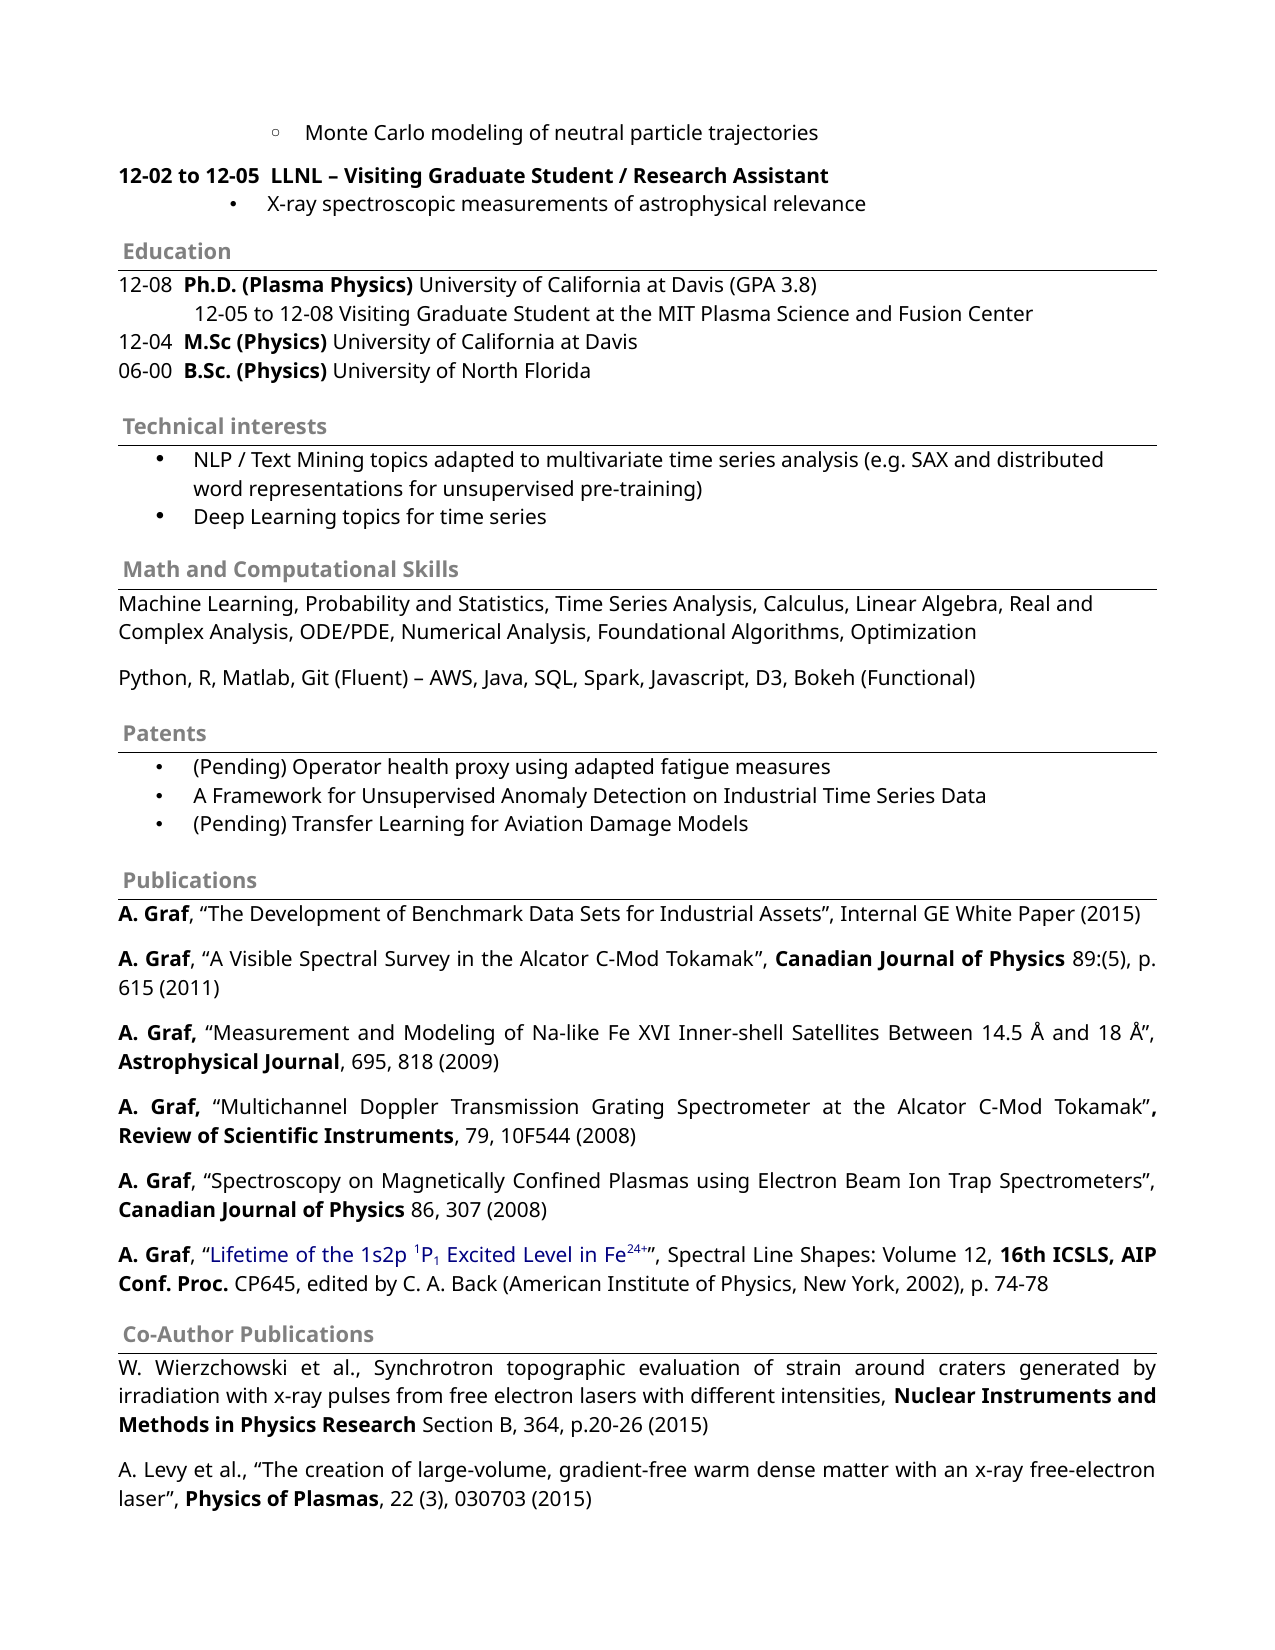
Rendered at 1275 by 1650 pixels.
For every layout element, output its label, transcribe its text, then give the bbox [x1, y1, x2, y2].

list (Pending) Transfer Learning for Aviation Damage Models [156, 809, 1157, 838]
list NLP / Text Mining topics adapted to multivariate time series analysis (e.g. SAX and distributed word representations for unsupervised pre-training) [156, 446, 1157, 502]
list Deep Learning topics for time series [156, 502, 1157, 531]
list Monte Carlo modeling of neutral particle trajectories [267, 118, 1157, 147]
text Education [118, 232, 1157, 270]
text A. Graf, “Multichannel Doppler Transmission Grating Spectrometer at the Alcator C-Mod Tokamak”, Review of Scientific Instruments, 79, 10F544 (2008) [118, 1092, 1157, 1149]
text Publications [118, 860, 1157, 899]
text 12-08 Ph.D. (Plasma Physics) University of California at Davis (GPA 3.8) [118, 271, 1157, 299]
text Machine Learning, Probability and Statistics, Time Series Analysis, Calculus, Linear Algebra, Real and Complex Analysis, ODE/PDE, Numerical Analysis, Foundational Algorithms, Optimization [118, 590, 1157, 646]
text 12-02 to 12-05 LLNL – Visiting Graduate Student / Research Assistant [118, 161, 1157, 189]
text Co-Author Publications [118, 1314, 1157, 1353]
text 12-04 M.Sc (Physics) University of California at Davis [118, 327, 1157, 356]
text Technical interests [118, 407, 1157, 445]
text A. Graf, “Measurement and Modeling of Na-like Fe XVI Inner-shell Satellites Between 14.5 Å and 18 Å”, Astrophysical Journal, 695, 818 (2009) [118, 1018, 1157, 1075]
list (Pending) Operator health proxy using adapted fatigue measures [156, 753, 1157, 781]
text Patents [118, 714, 1157, 752]
text W. Wierzchowski et al., Synchrotron topographic evaluation of strain around craters generated by irradiation with x-ray pulses from free electron lasers with different intensities, Nuclear Instruments and Methods in Physics Research Section B, 364, p.20-26 (2015) [118, 1354, 1157, 1438]
text A. Graf, “A Visible Spectral Survey in the Alcator C-Mod Tokamak”, Canadian Journal of Physics 89:(5), p. 615 (2011) [118, 944, 1157, 1001]
text 06-00 B.Sc. (Physics) University of North Florida [118, 356, 1157, 384]
text Math and Computational Skills [118, 550, 1157, 589]
text Python, R, Matlab, Git (Fluent) – AWS, Java, SQL, Spark, Javascript, D3, Bokeh (Functional) [118, 663, 1157, 691]
text A. Graf, “The Development of Benchmark Data Sets for Industrial Assets”, Internal GE White Paper (2015) [118, 900, 1157, 927]
text A. Graf, “Lifetime of the 1s2p 1P1 Excited Level in Fe24+”, Spectral Line Shapes: Volume 12, 16th ICSLS, AIP Conf. Proc. CP645, edited by C. A. Back (American Institute of Physics, New York, 2002), p. 74-78 [118, 1240, 1157, 1297]
text 12-05 to 12-08 Visiting Graduate Student at the MIT Plasma Science and Fusion Center [118, 299, 1157, 327]
text A. Graf, “Spectroscopy on Magnetically Confined Plasmas using Electron Beam Ion Trap Spectrometers”, Canadian Journal of Physics 86, 307 (2008) [118, 1166, 1157, 1223]
text A. Levy et al., “The creation of large-volume, gradient-free warm dense matter with an x-ray free-electron laser”, Physics of Plasmas, 22 (3), 030703 (2015) [118, 1455, 1157, 1512]
list A Framework for Unsupervised Anomaly Detection on Industrial Time Series Data [156, 781, 1157, 809]
list X-ray spectroscopic measurements of astrophysical relevance [229, 189, 1157, 218]
